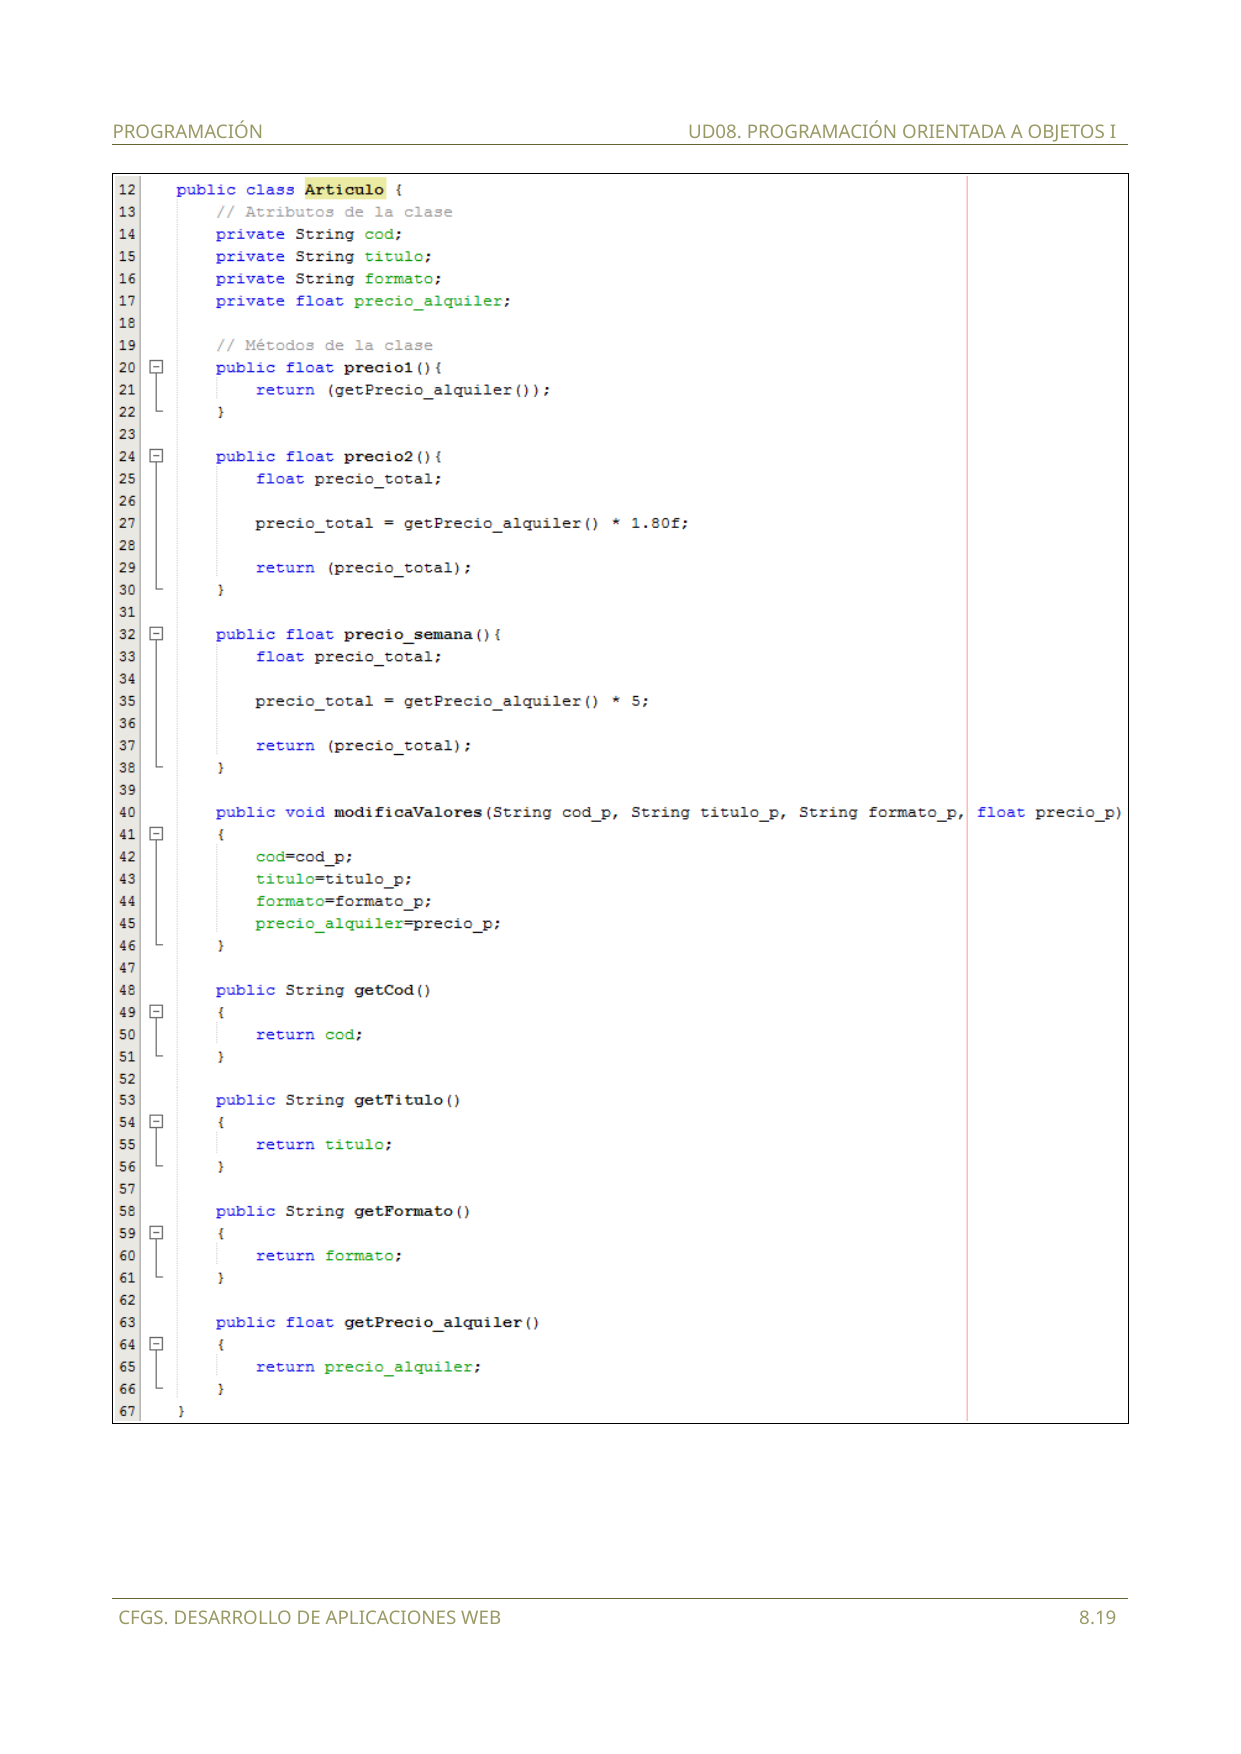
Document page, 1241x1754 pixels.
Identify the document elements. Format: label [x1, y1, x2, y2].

picture [115, 176, 1125, 1421]
